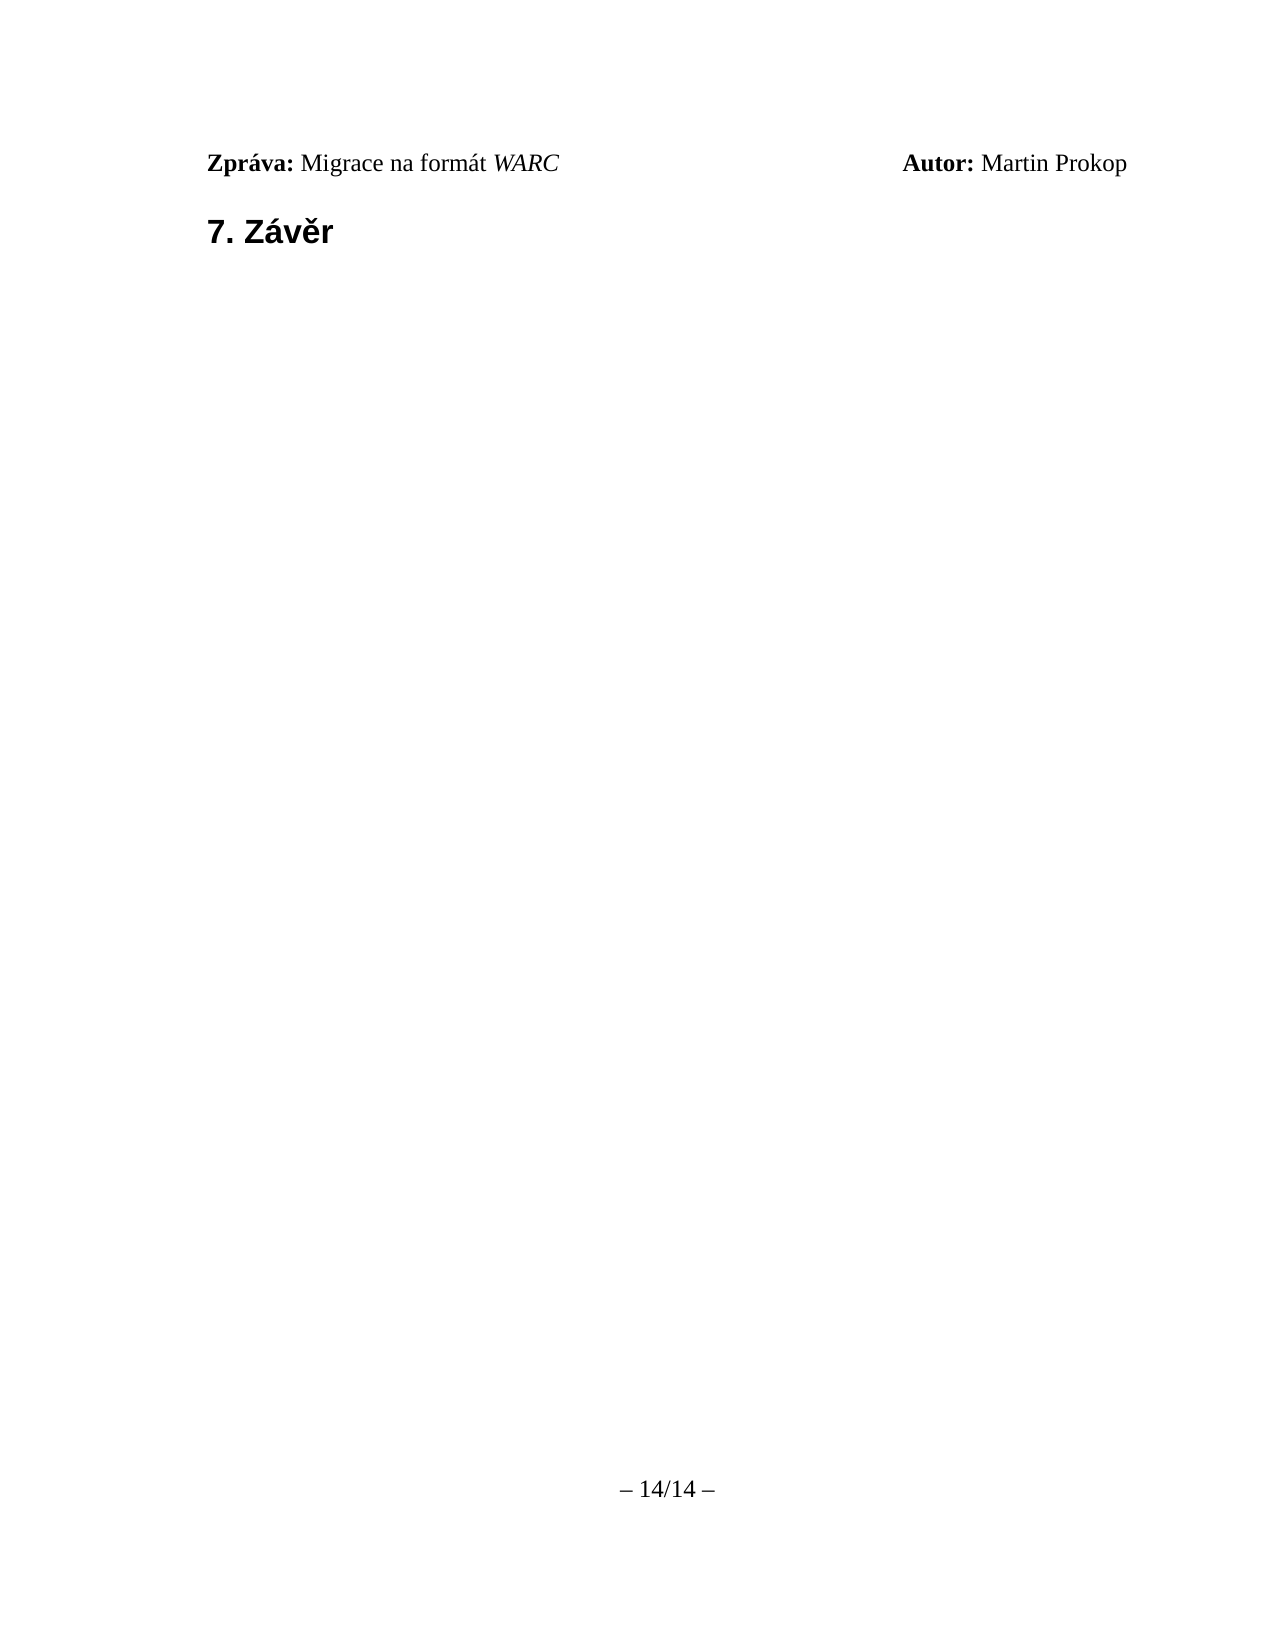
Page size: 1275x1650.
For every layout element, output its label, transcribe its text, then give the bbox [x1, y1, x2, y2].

subtitle 7. Závěr [207, 212, 1127, 250]
